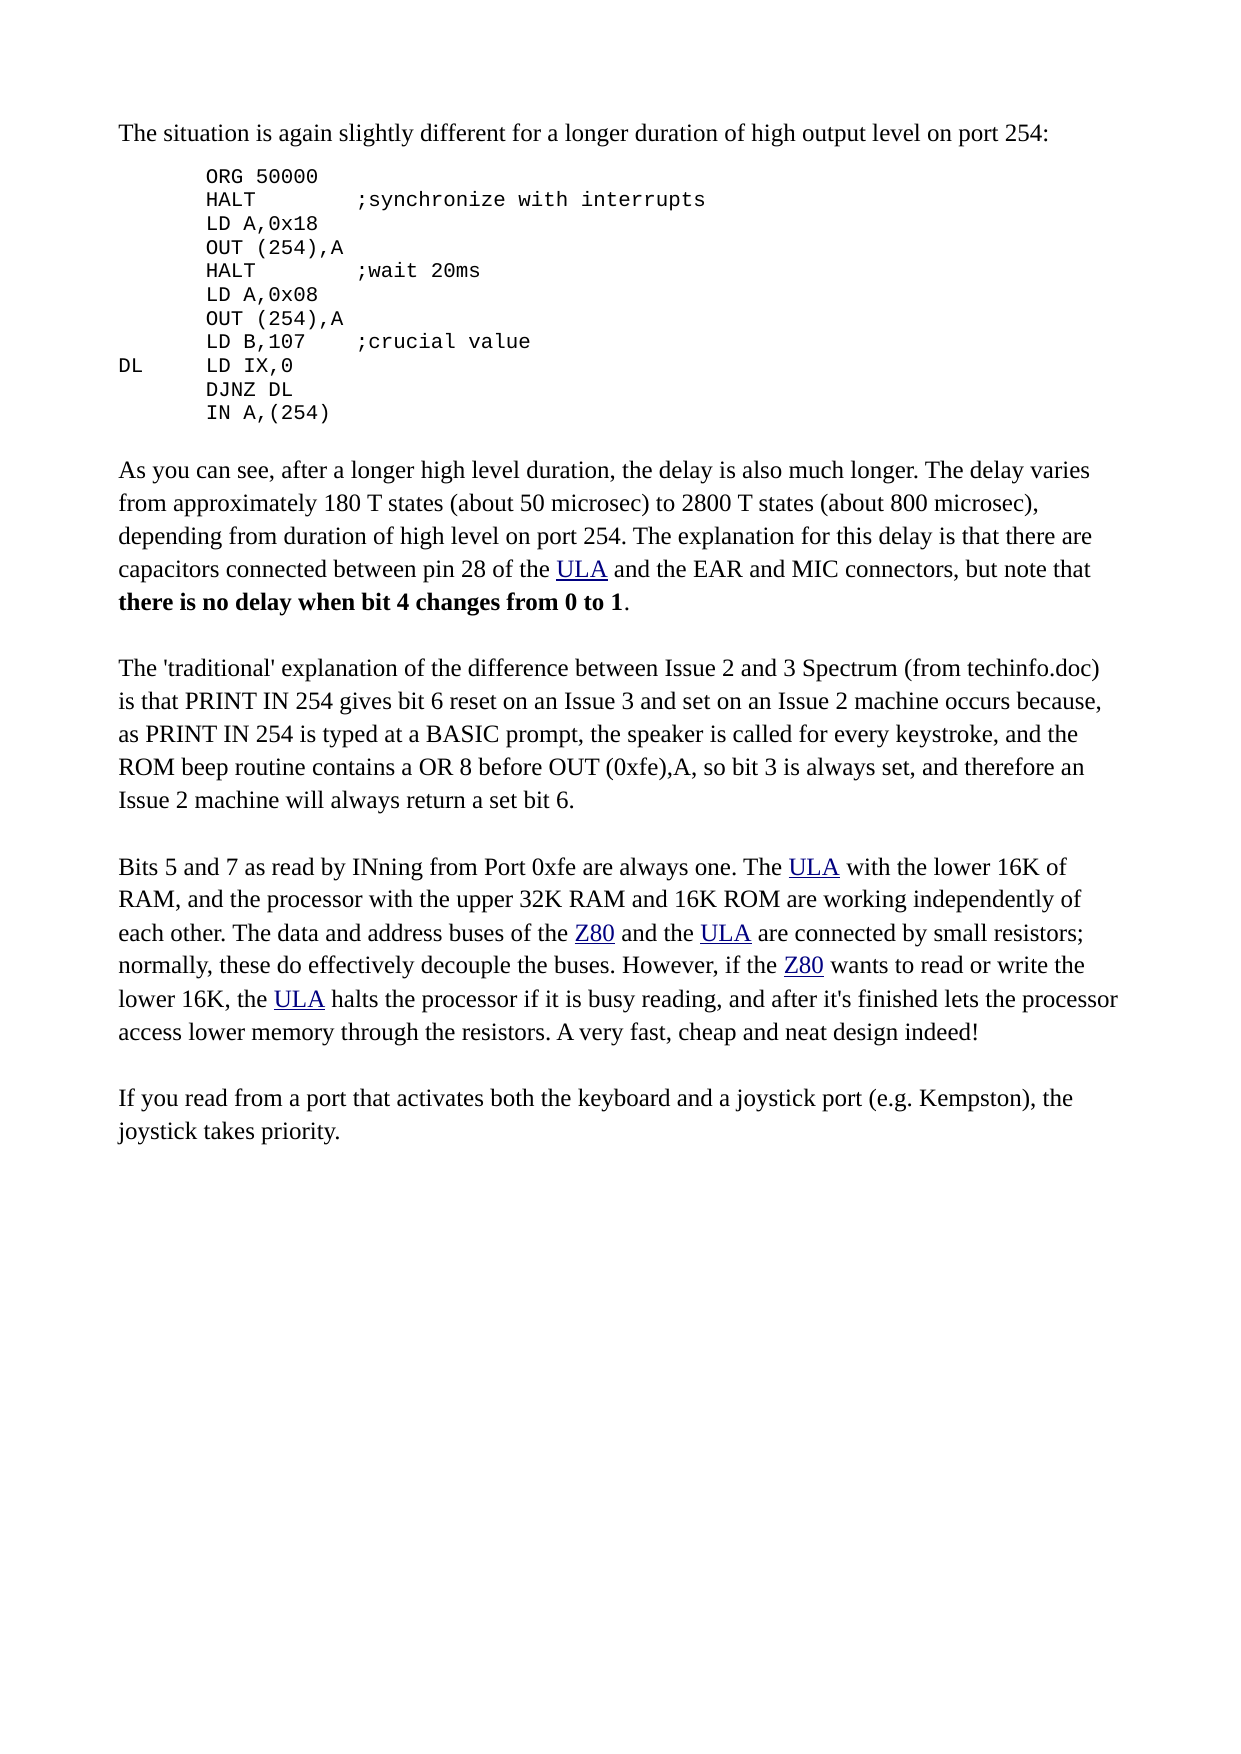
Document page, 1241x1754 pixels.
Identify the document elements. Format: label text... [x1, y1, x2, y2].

text IN A,(254) [118, 402, 1122, 426]
text LD B,107 ;crucial value [118, 331, 1122, 355]
text DJNZ DL [118, 378, 1122, 402]
text DL LD IX,0 [118, 355, 1122, 378]
text OUT (254),A [118, 237, 1122, 260]
text LD A,0x08 [118, 284, 1122, 308]
text HALT ;synchronize with interrupts [118, 189, 1122, 213]
text The situation is again slightly different for a longer duration of high output level on port 254: [118, 118, 1122, 147]
text LD A,0x18 [118, 213, 1122, 237]
text ORG 50000 [118, 166, 1122, 189]
text As you can see, after a longer high level duration, the delay is also much longer. The delay varies from approximately 180 T states (about 50 microsec) to 2800 T states (about 800 microsec), depending from duration of high level on port 254. The explanation for this delay is that there are capacitors connected between pin 28 of the ULA and the EAR and MIC connectors, but note that there is no delay when bit 4 changes from 0 to 1. The 'traditional' explanation of the difference between Issue 2 and 3 Spectrum (from techinfo.doc) is that PRINT IN 254 gives bit 6 reset on an Issue 3 and set on an Issue 2 machine occurs because, as PRINT IN 254 is typed at a BASIC prompt, the speaker is called for every keystroke, and the ROM beep routine contains a OR 8 before OUT (0xfe),A, so bit 3 is always set, and therefore an Issue 2 machine will always return a set bit 6. Bits 5 and 7 as read by INning from Port 0xfe are always one. The ULA with the lower 16K of RAM, and the processor with the upper 32K RAM and 16K ROM are working independently of each other. The data and address buses of the Z80 and the ULA are connected by small resistors; normally, these do effectively decouple the buses. However, if the Z80 wants to read or write the lower 16K, the ULA halts the processor if it is busy reading, and after it's finished lets the processor access lower memory through the resistors. A very fast, cheap and neat design indeed! If you read from a port that activates both the keyboard and a joystick port (e.g. Kempston), the joystick takes priority. [118, 455, 1122, 1144]
text HALT ;wait 20ms [118, 260, 1122, 284]
text OUT (254),A [118, 308, 1122, 331]
